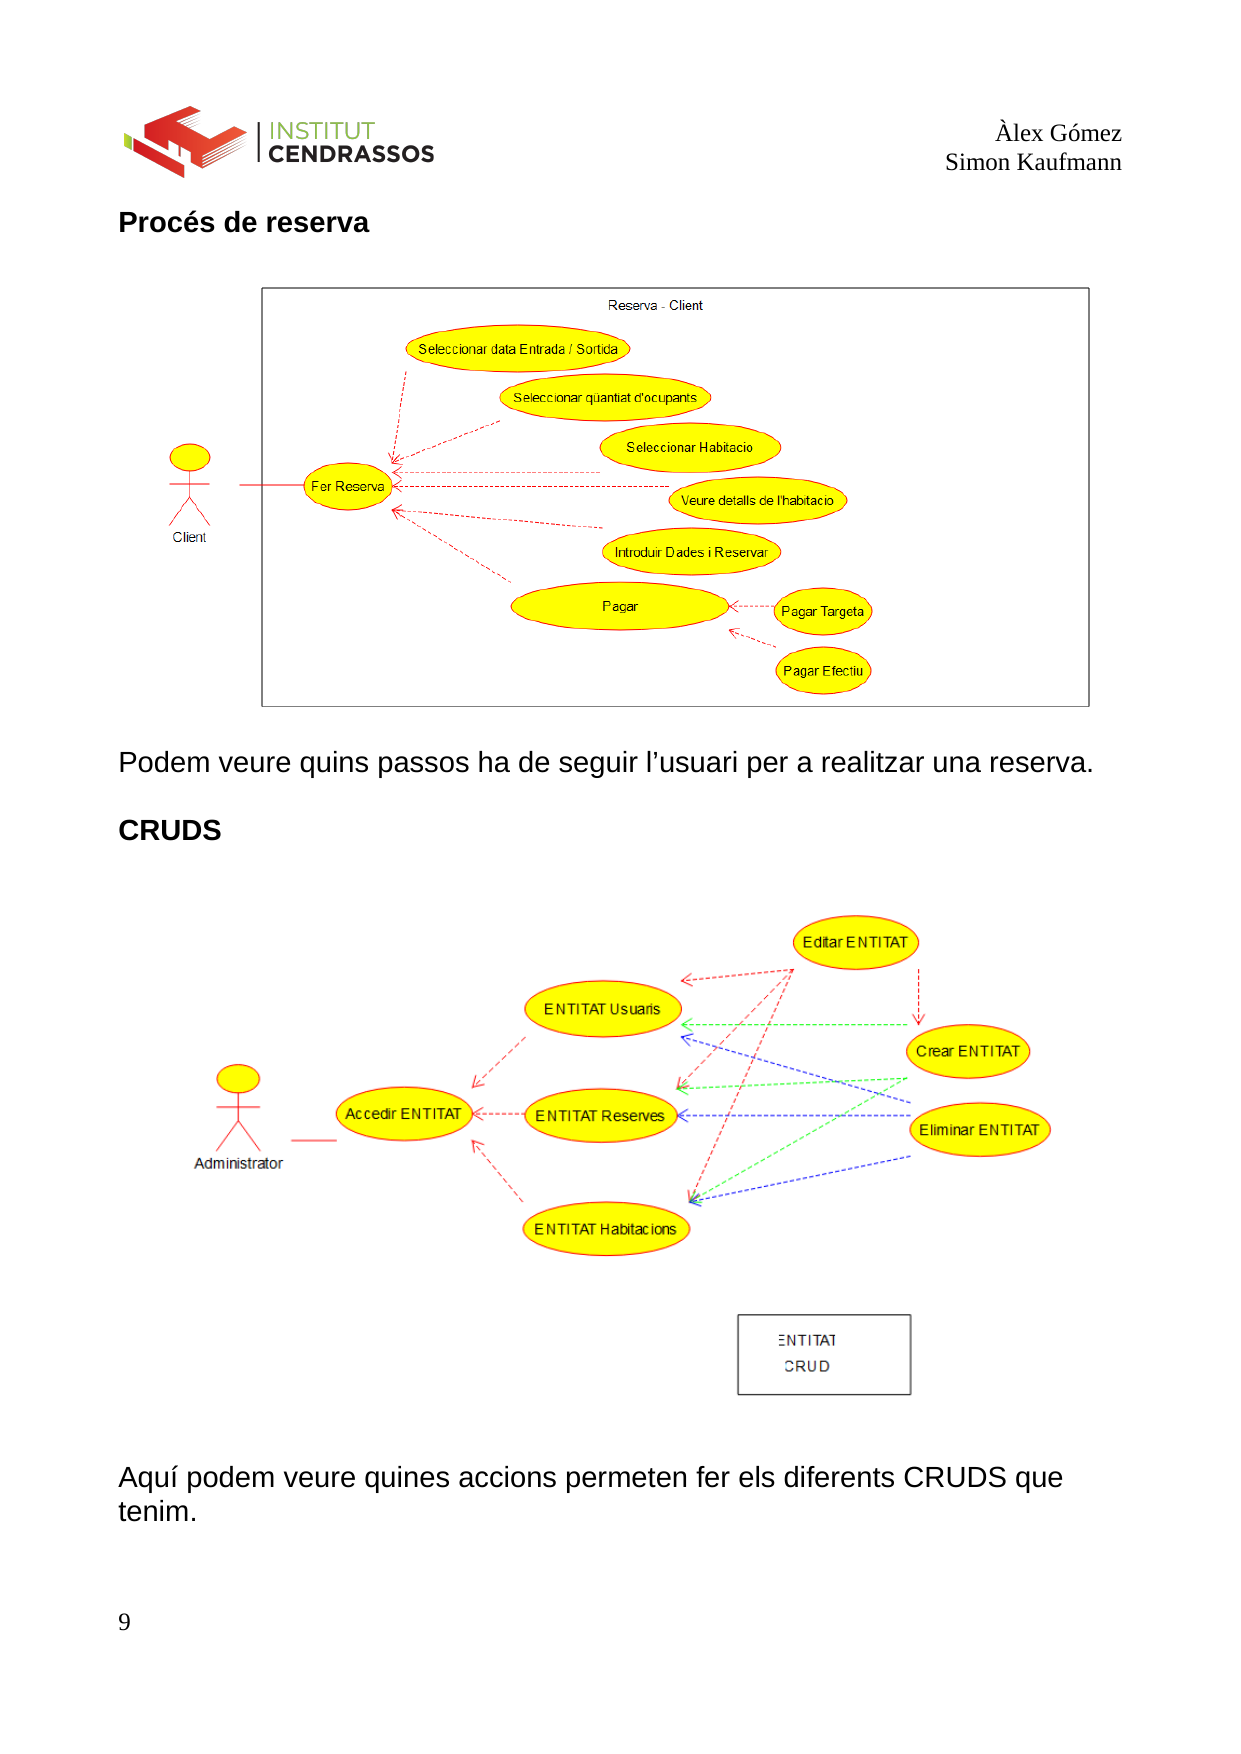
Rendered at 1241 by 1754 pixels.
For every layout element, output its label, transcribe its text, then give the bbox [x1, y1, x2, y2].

subtitle Procés de reserva [118, 205, 1122, 239]
picture [119, 253, 1124, 746]
text Aquí podem veure quines accions permeten fer els diferents CRUDS que tenim. [118, 1460, 1122, 1527]
text Podem veure quins passos ha de seguir l’usuari per a realitzar una reserva. [118, 239, 1122, 779]
subtitle CRUDS [118, 812, 1122, 846]
picture [124, 106, 434, 178]
picture [118, 846, 1123, 1460]
